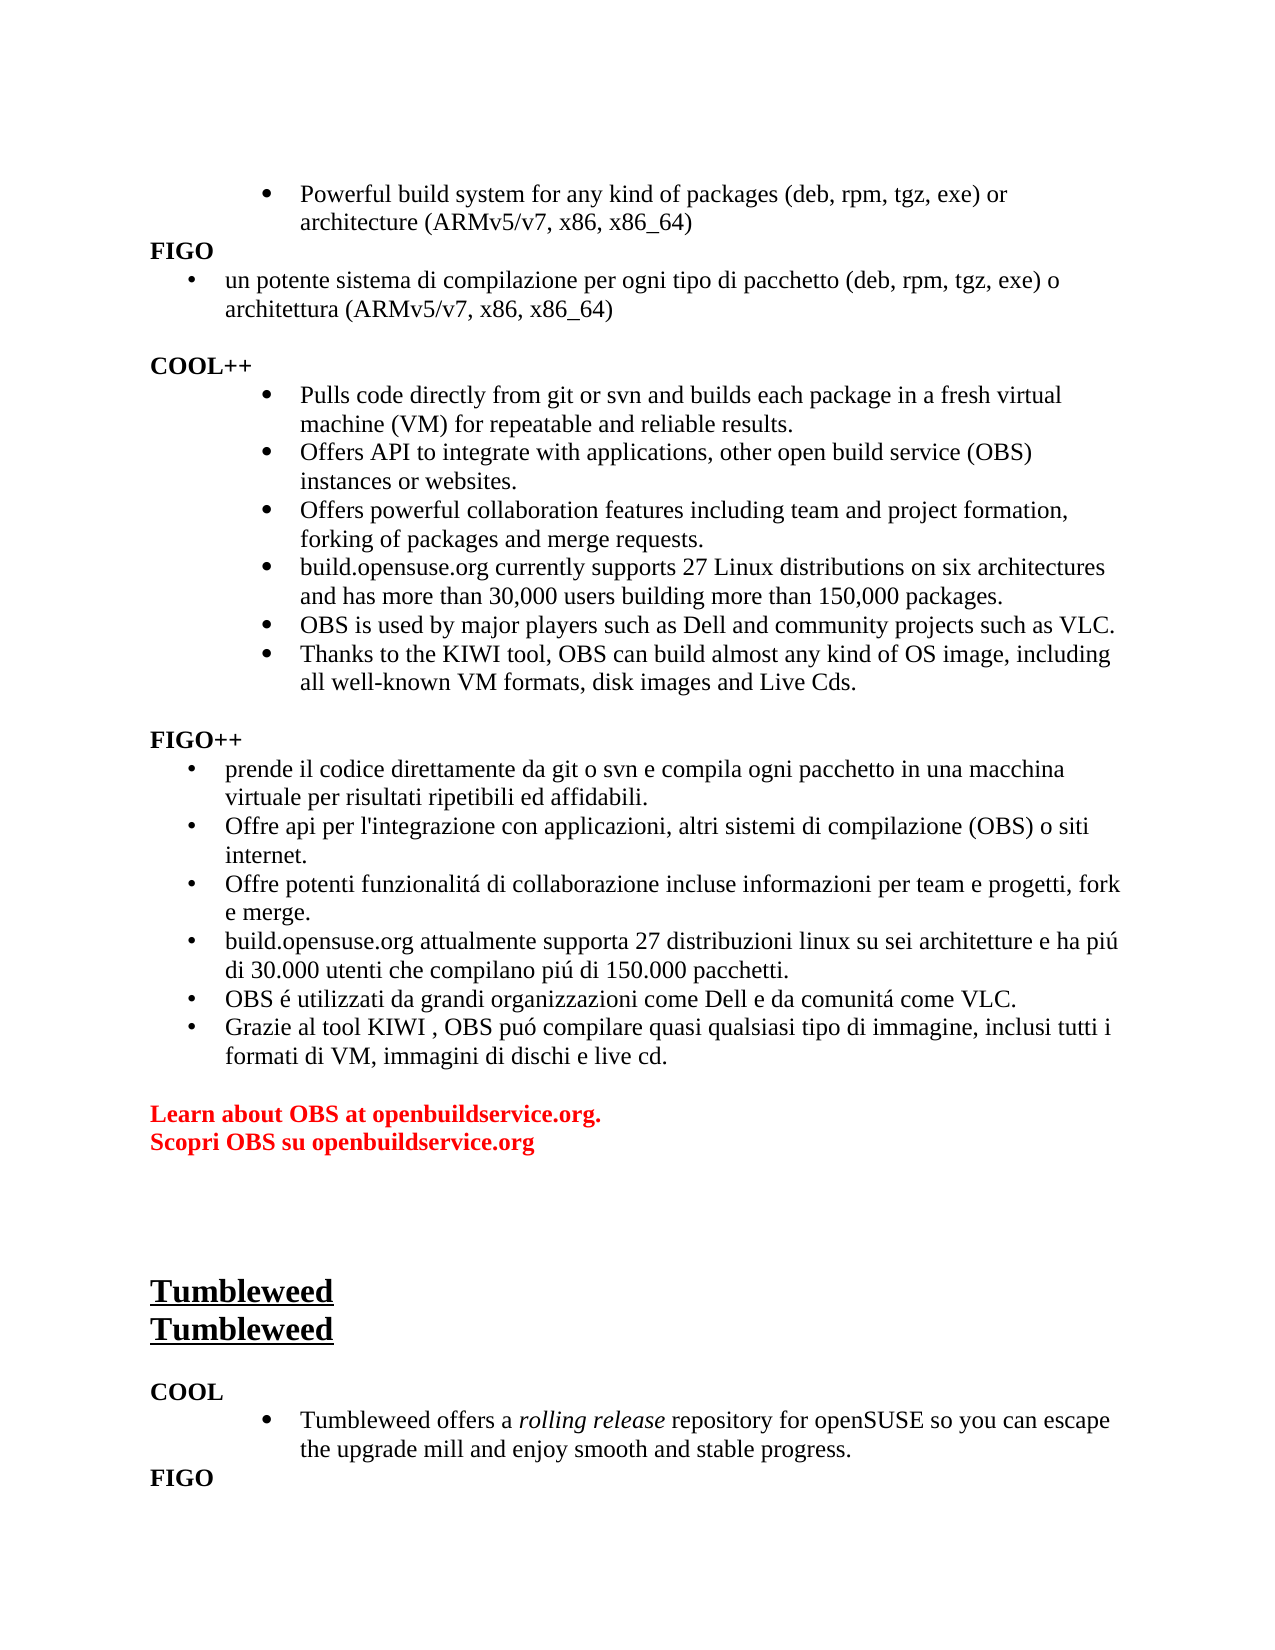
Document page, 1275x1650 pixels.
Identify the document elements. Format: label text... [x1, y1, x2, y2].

list Grazie al tool KIWI , OBS puó compilare quasi qualsiasi tipo di immagine, inclusi tutti i formati di VM, immagini di dischi e live cd. [187, 1012, 1125, 1070]
text FIGO [150, 236, 1125, 265]
list Pulls code directly from git or svn and builds each package in a fresh virtual machine (VM) for repeatable and reliable results. [262, 380, 1125, 437]
list Offre potenti funzionalitá di collaborazione incluse informazioni per team e progetti, fork e merge. [187, 869, 1125, 926]
list prende il codice direttamente da git o svn e compila ogni pacchetto in una macchina virtuale per risultati ripetibili ed affidabili. [187, 754, 1125, 811]
list un potente sistema di compilazione per ogni tipo di pacchetto (deb, rpm, tgz, exe) o architettura (ARMv5/v7, x86, x86_64) [187, 265, 1125, 322]
list OBS is used by major players such as Dell and community projects such as VLC. [262, 610, 1125, 639]
list build.opensuse.org attualmente supporta 27 distribuzioni linux su sei architetture e ha piú di 30.000 utenti che compilano piú di 150.000 pacchetti. [187, 926, 1125, 984]
text Scopri OBS su openbuildservice.org [150, 1127, 1125, 1156]
list Offers API to integrate with applications, other open build service (OBS) instances or websites. [262, 437, 1125, 495]
list Tumbleweed offers a rolling release repository for openSUSE so you can escape the upgrade mill and enjoy smooth and stable progress. [262, 1405, 1125, 1463]
text COOL [150, 1377, 1125, 1405]
text Tumbleweed [150, 1309, 1125, 1348]
text Tumbleweed [150, 1271, 1125, 1309]
text FIGO [150, 1463, 1125, 1492]
list OBS é utilizzati da grandi organizzazioni come Dell e da comunitá come VLC. [187, 984, 1125, 1012]
list Powerful build system for any kind of packages (deb, rpm, tgz, exe) or architecture (ARMv5/v7, x86, x86_64) [262, 179, 1125, 236]
list Thanks to the KIWI tool, OBS can build almost any kind of OS image, including all well-known VM formats, disk images and Live Cds. [262, 639, 1125, 696]
list Offers powerful collaboration features including team and project formation, forking of packages and merge requests. [262, 495, 1125, 552]
list FIGO++ [150, 725, 1125, 754]
list Offre api per l'integrazione con applicazioni, altri sistemi di compilazione (OBS) o siti internet. [187, 811, 1125, 869]
list build.opensuse.org currently supports 27 Linux distributions on six architectures and has more than 30,000 users building more than 150,000 packages. [262, 552, 1125, 610]
text COOL++ [150, 351, 1125, 380]
text Learn about OBS at openbuildservice.org. [150, 1099, 1125, 1127]
